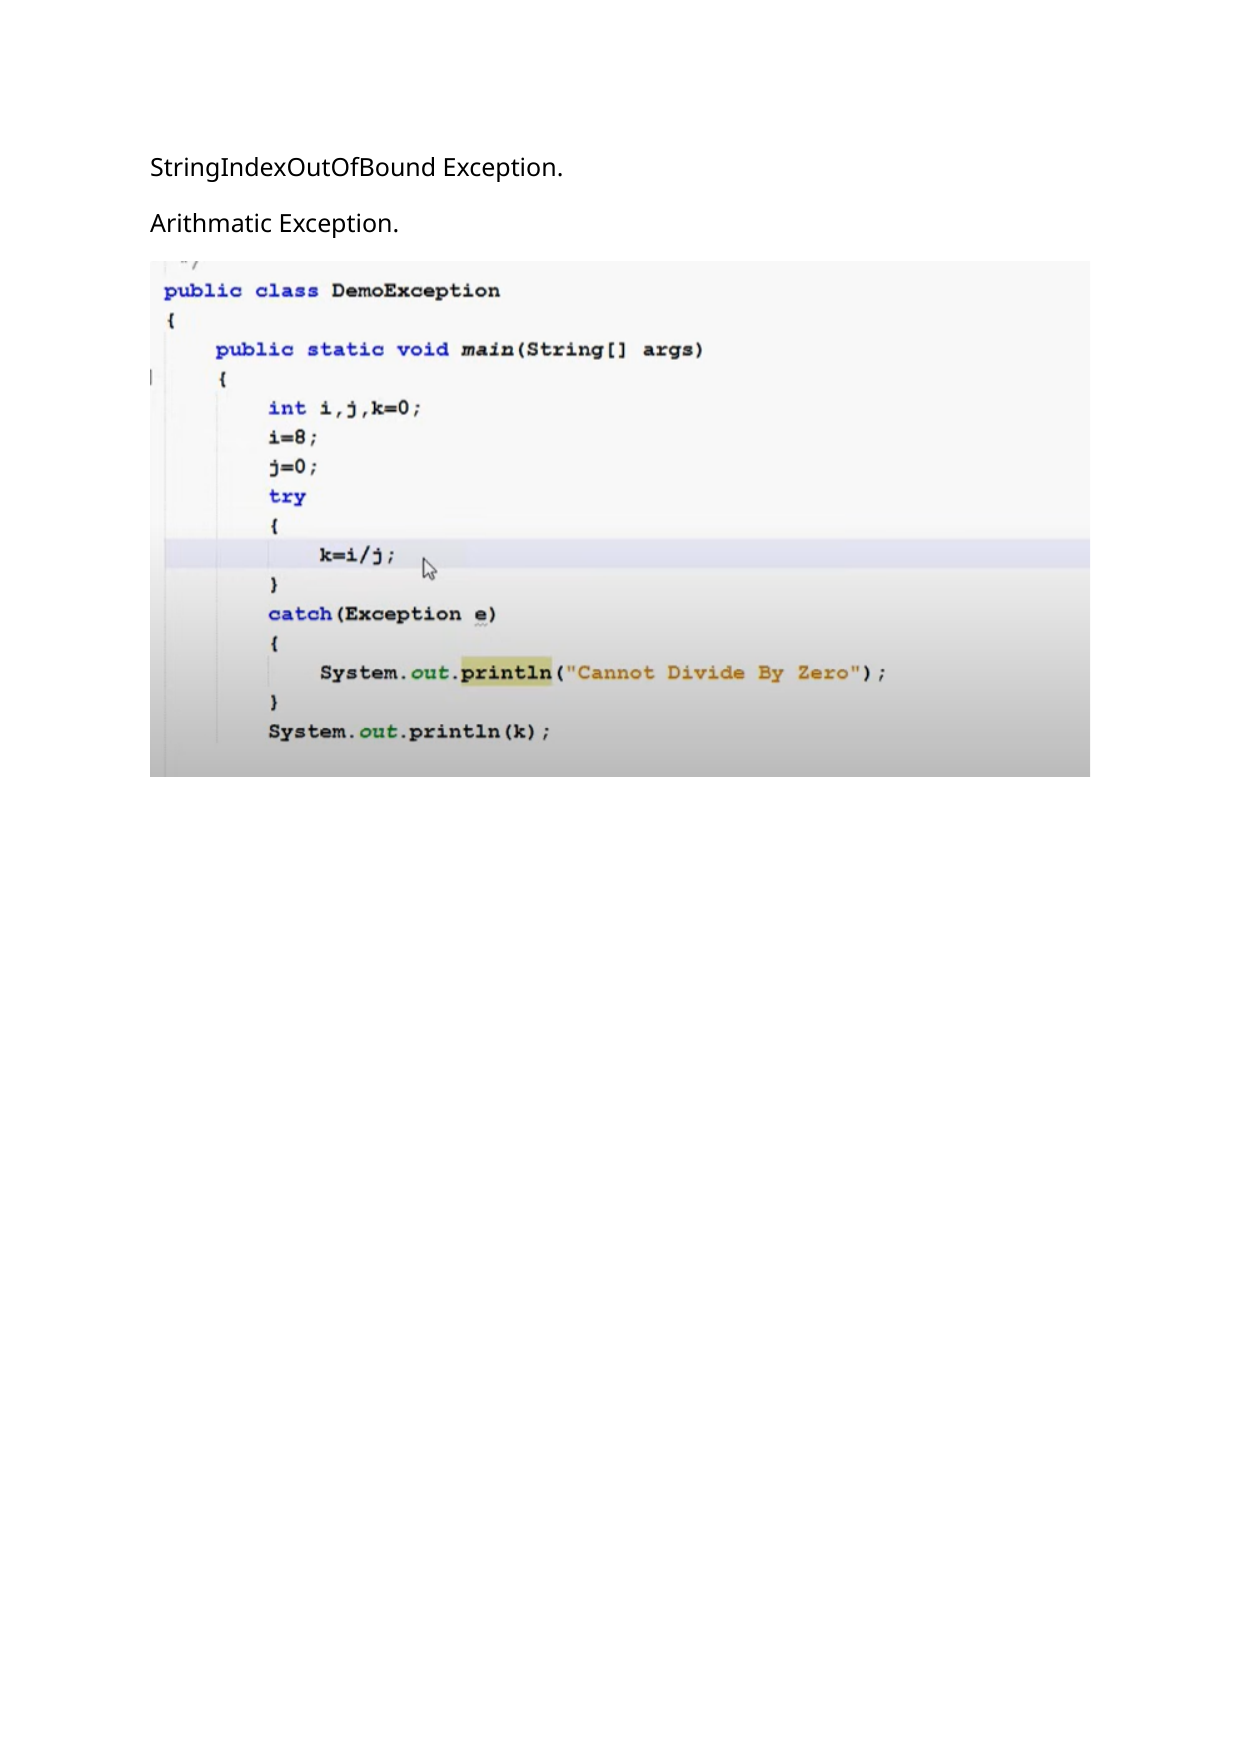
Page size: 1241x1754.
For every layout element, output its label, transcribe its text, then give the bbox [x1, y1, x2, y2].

text Arithmatic Exception. [150, 206, 1090, 240]
text StringIndexOutOfBound Exception. [150, 150, 1090, 184]
